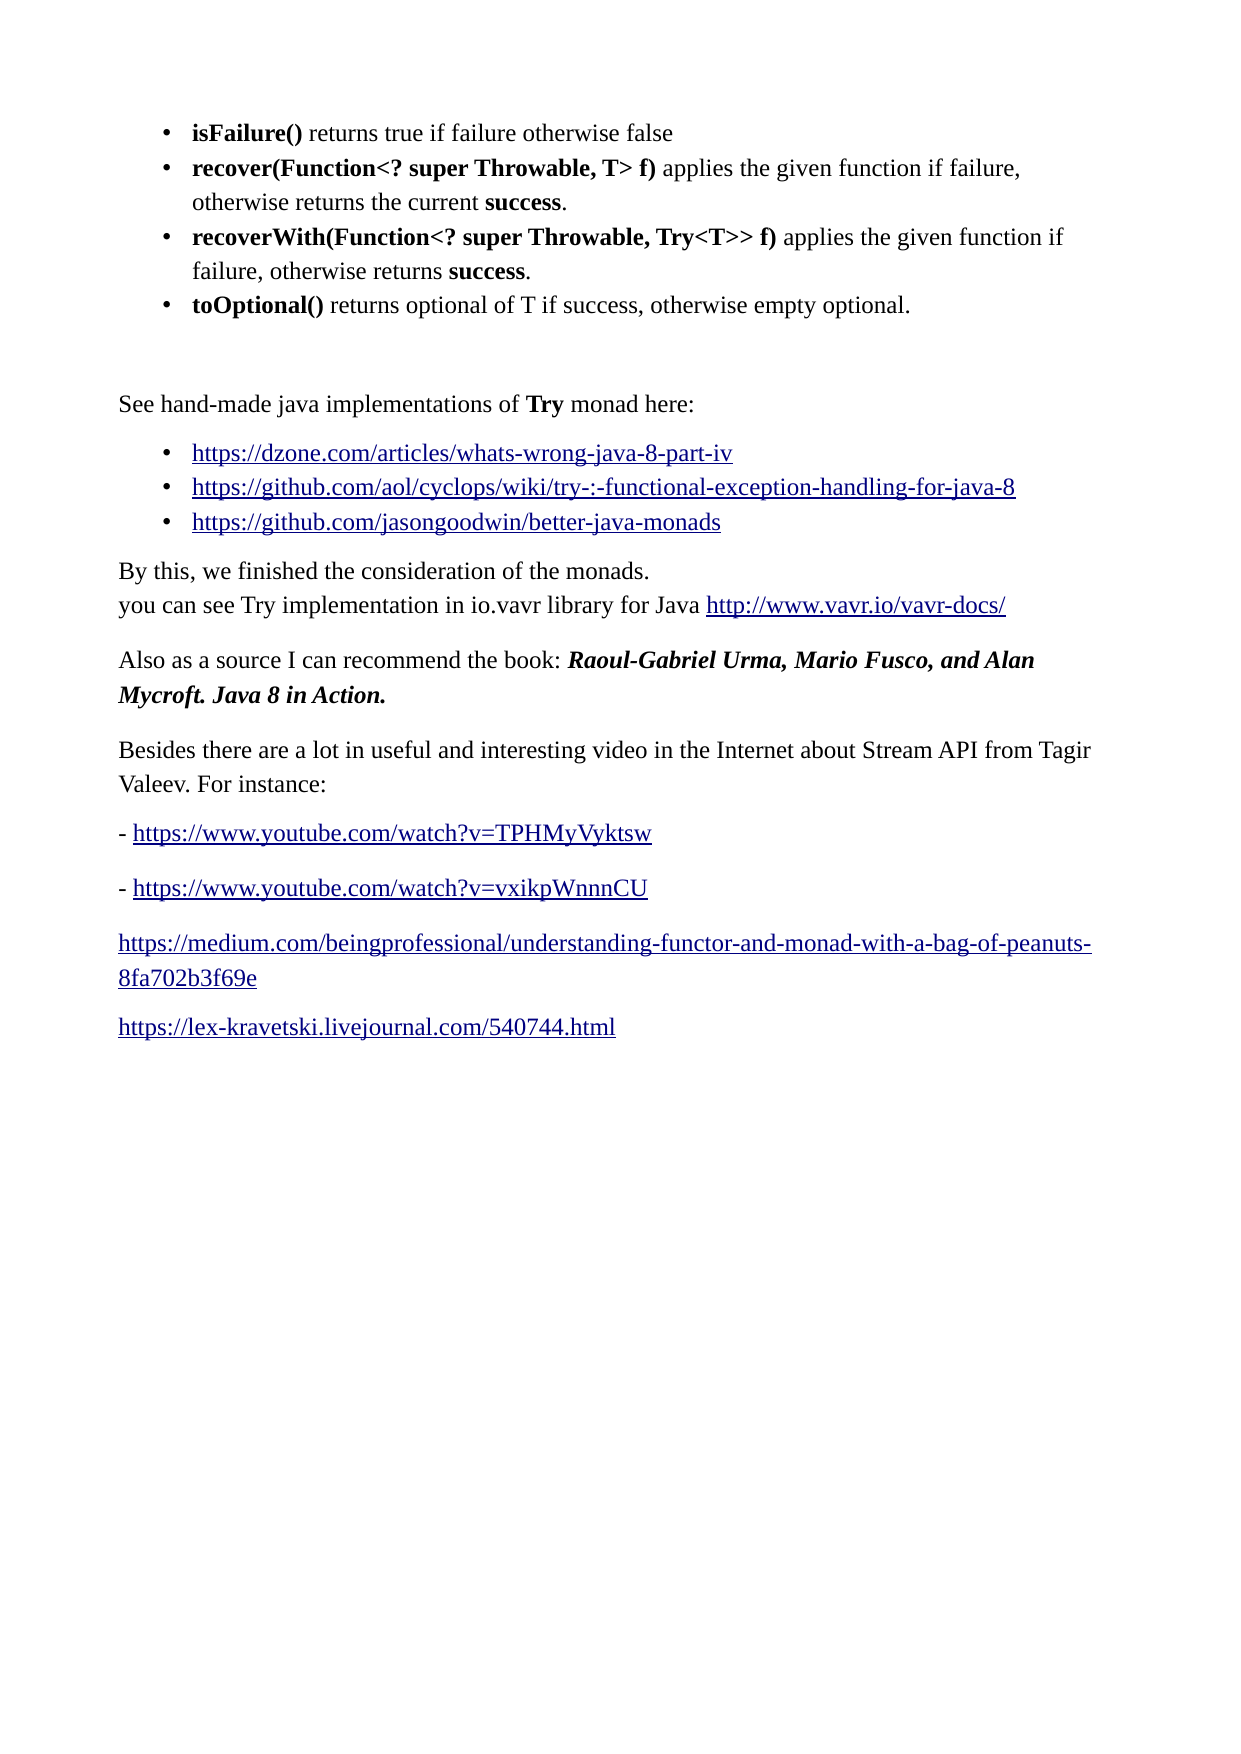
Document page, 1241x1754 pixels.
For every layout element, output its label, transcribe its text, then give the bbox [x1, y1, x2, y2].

text - ﻿https://www.youtube.com/watch?v=TPHMyVyktsw﻿ [118, 818, 1122, 852]
list recoverWith(Function<? super Throwable, Try<T>> f) applies the given function if failure, otherwise returns success. [162, 222, 1122, 285]
text https://medium.com/beingprofessional/understanding-functor-and-monad-with-a-bag-of-peanuts-8fa702b3f69e [118, 928, 1122, 991]
list recover(Function<? super Throwable, T> f) applies the given function if failure, otherwise returns the current success. [162, 153, 1122, 216]
list isFailure() returns true if failure otherwise false [162, 118, 1122, 147]
text Also as a source I can recommend the book: Raoul-Gabriel Urma, Mario Fusco, and Alan Mycroft. Java 8 in Action.﻿ [118, 645, 1122, 714]
list https://github.com/aol/cyclops/wiki/try-:-functional-exception-handling-for-java-8 [162, 472, 1122, 501]
text you can see Try implementation in io.vavr library for Java http://www.vavr.io/vavr-docs/﻿ [118, 590, 1122, 624]
text Besides there are a lot in useful and interesting video in the Internet about Stream API from Tagir Valeev. For instance: [118, 735, 1122, 798]
list toOptional() returns optional of T if success, otherwise empty optional. [162, 291, 1122, 319]
list https://github.com/jasongoodwin/better-java-monads [162, 507, 1122, 535]
list https://dzone.com/articles/whats-wrong-java-8-part-iv [162, 438, 1122, 466]
text See hand-made java implementations of Try monad here: [118, 389, 1122, 417]
text https://lex-kravetski.livejournal.com/540744.html﻿ [118, 1012, 1122, 1045]
text By this, we finished the consideration of the monads. [118, 556, 1122, 584]
text - https://www.youtube.com/watch?v=vxikpWnnnCU﻿ [118, 873, 1122, 907]
